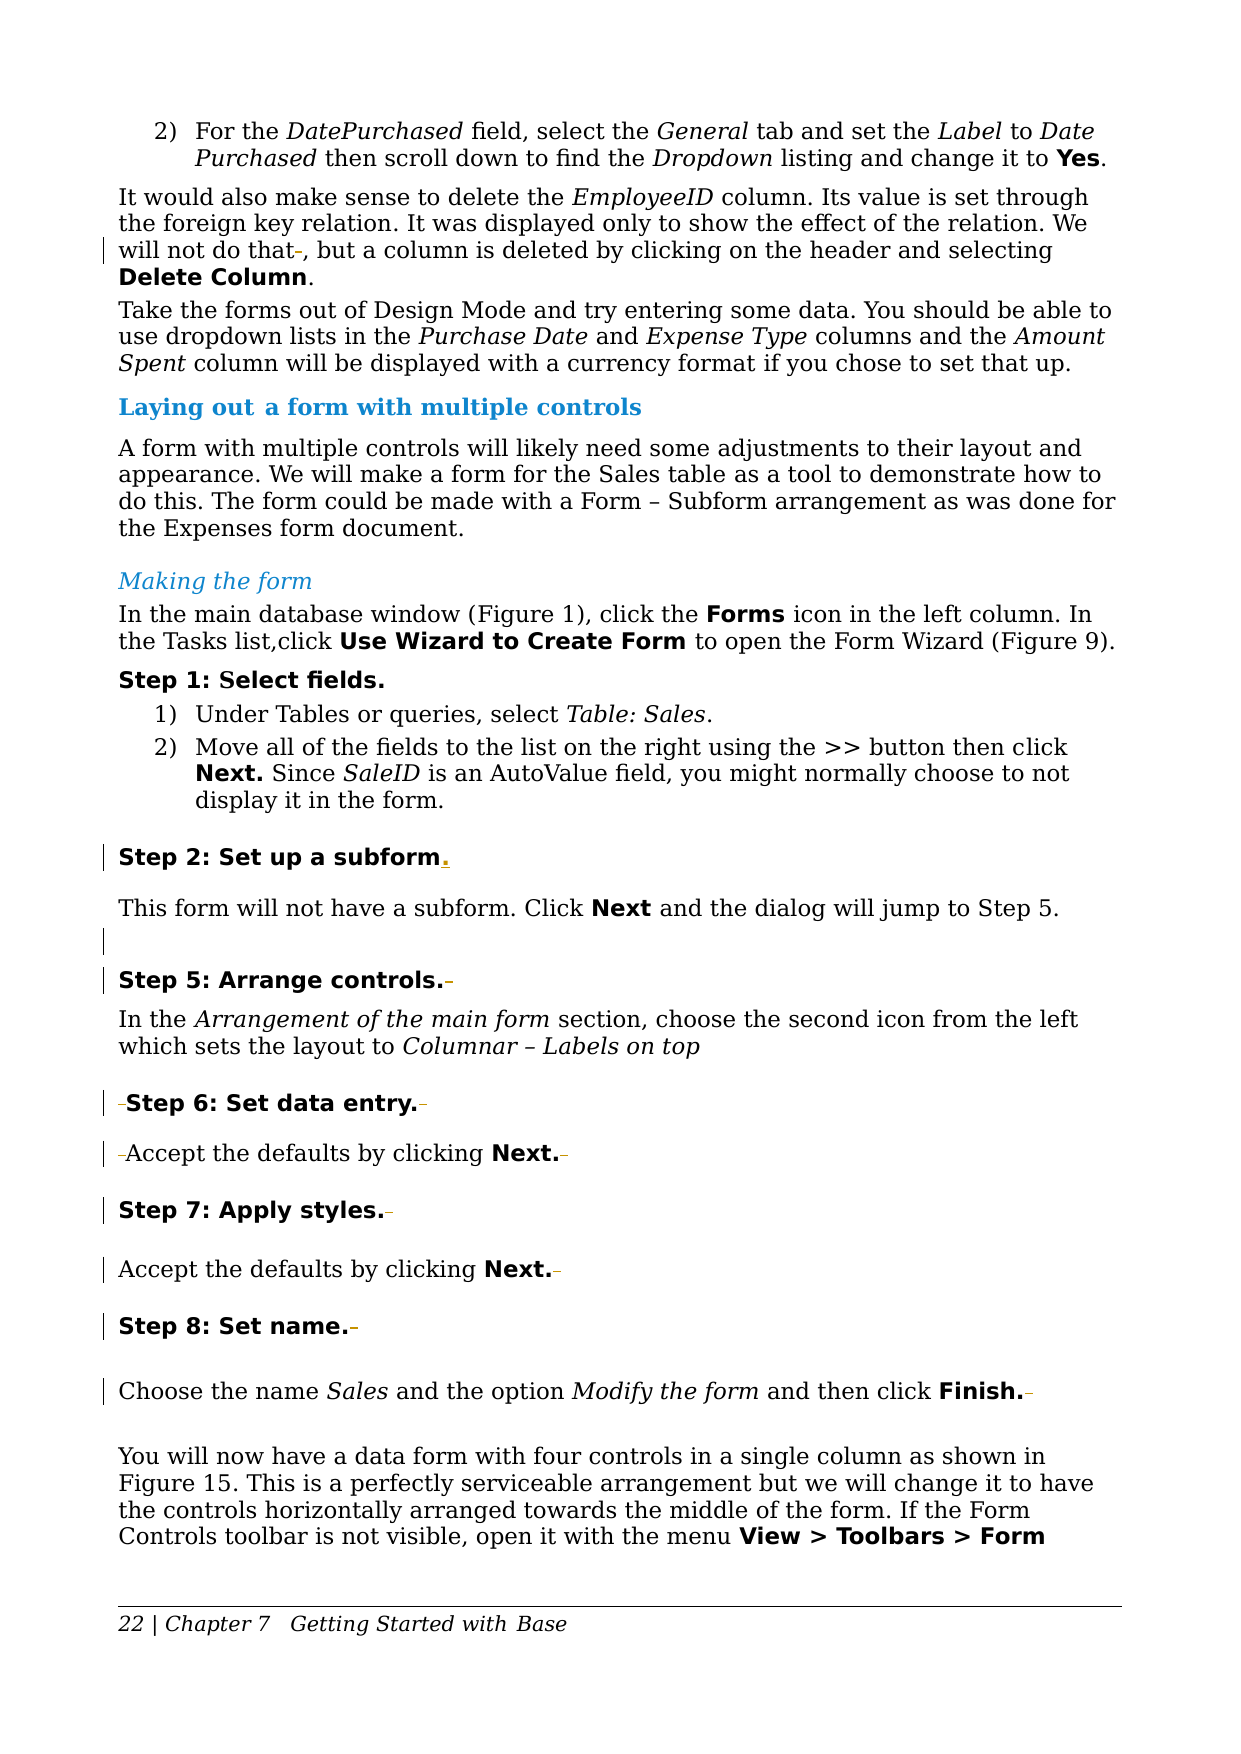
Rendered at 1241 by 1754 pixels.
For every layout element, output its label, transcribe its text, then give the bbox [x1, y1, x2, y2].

text You will now have a data form with four controls in a single column as shown in Figure 15. This is a perfectly serviceable arrangement but we will change it to have the controls horizontally arranged towards the middle of the form. If the Form Controls toolbar is not visible, open it with the menu View > Toolbars > Form [118, 1443, 1122, 1550]
text In the Arrangement of the main form section, choose the second icon from the left which sets the layout to Columnar – Labels on top [118, 1006, 1122, 1059]
subtitle Making the form [118, 566, 1122, 595]
list Step 1: Select fields. [118, 667, 1122, 694]
text It would also make sense to delete the EmployeeID column. Its value is set through the foreign key relation. It was displayed only to show the effect of the relation. We will not do that, but a column is deleted by clicking on the header and selecting Delete Column. [118, 184, 1122, 291]
text Step 5: Arrange controls. [118, 967, 1122, 994]
list Under Tables or queries, select Table: Sales. [177, 701, 1122, 727]
subtitle Laying out a form with multiple controls [118, 389, 1122, 423]
text Choose the name Sales and the option Modify the form and then click Finish. [118, 1378, 1122, 1405]
text This form will not have a subform. Click Next and the dialog will jump to Step 5. [118, 895, 1122, 921]
text A form with multiple controls will likely need some adjustments to their layout and appearance. We will make a form for the Sales table as a tool to demonstrate how to do this. The form could be made with a Form – Subform arrangement as was done for the Expenses form document. [118, 435, 1122, 542]
text Accept the defaults by clicking Next. [118, 1257, 1122, 1283]
list Move all of the fields to the list on the right using the >> button then click Next. Since SaleID is an AutoValue field, you might normally choose to not display it in the form. [177, 734, 1122, 814]
text Accept the defaults by clicking Next. [118, 1141, 1122, 1167]
text Step 6: Set data entry. [118, 1090, 1122, 1116]
text Step 2: Set up a subform. [118, 844, 1122, 871]
text Step 8: Set name. [118, 1313, 1122, 1340]
list For the DatePurchased field, select the General tab and set the Label to Date Purchased then scroll down to find the Dropdown listing and change it to Yes. [177, 118, 1122, 171]
text In the main database window (Figure 1), click the Forms icon in the left column. In the Tasks list,click Use Wizard to Create Form to open the Form Wizard (Figure 9). [118, 602, 1122, 655]
text Step 7: Apply styles. [118, 1197, 1122, 1224]
text Take the forms out of Design Mode and try entering some data. You should be able to use dropdown lists in the Purchase Date and Expense Type columns and the Amount Spent column will be displayed with a currency format if you chose to set that up. [118, 297, 1122, 377]
